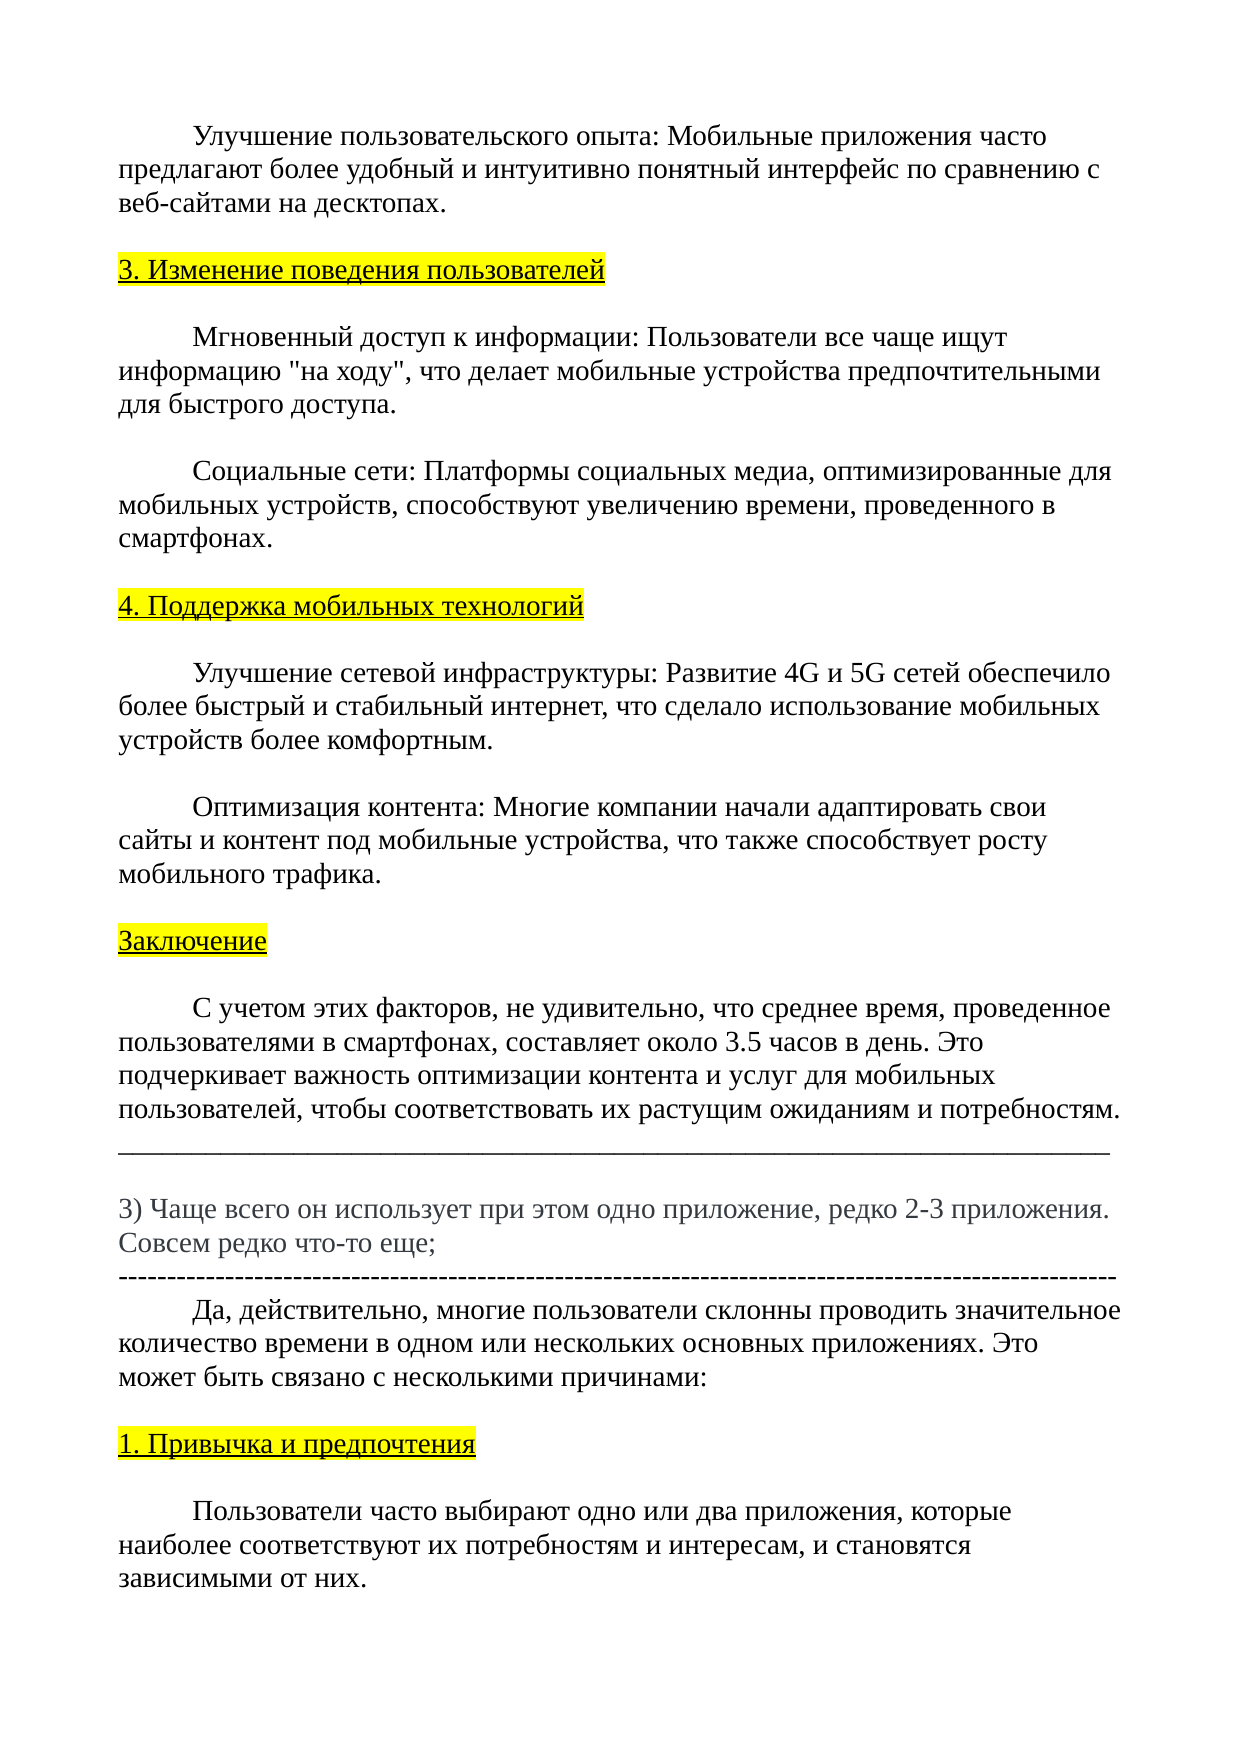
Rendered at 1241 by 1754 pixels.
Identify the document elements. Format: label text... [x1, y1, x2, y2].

text Улучшение сетевой инфраструктуры: Развитие 4G и 5G сетей обеспечило более быстрый и стабильный интернет, что сделало использование мобильных устройств более комфортным. [118, 655, 1122, 755]
text Заключение [118, 923, 1122, 957]
text 1. Привычка и предпочтения [118, 1426, 1122, 1460]
text Социальные сети: Платформы социальных медиа, оптимизированные для мобильных устройств, способствуют увеличению времени, проведенного в смартфонах. [118, 453, 1122, 554]
text ____________________________________________________________________ [118, 1124, 1122, 1158]
text Мгновенный доступ к информации: Пользователи все чаще ищут информацию "на ходу", что делает мобильные устройства предпочтительными для быстрого доступа. [118, 319, 1122, 420]
text 4. Поддержка мобильных технологий [118, 588, 1122, 621]
text С учетом этих факторов, не удивительно, что среднее время, проведенное пользователями в смартфонах, составляет около 3.5 часов в день. Это подчеркивает важность оптимизации контента и услуг для мобильных пользователей, чтобы соответствовать их растущим ожиданиям и потребностям. [118, 990, 1122, 1124]
text 3) Чаще всего он использует при этом одно приложение, редко 2-3 приложения. Совсем редко что-то еще; [118, 1191, 1122, 1258]
text Пользователи часто выбирают одно или два приложения, которые наиболее соответствуют их потребностям и интересам, и становятся зависимыми от них. [118, 1493, 1122, 1594]
text Оптимизация контента: Многие компании начали адаптировать свои сайты и контент под мобильные устройства, что также способствует росту мобильного трафика. [118, 789, 1122, 889]
text Да, действительно, многие пользователи склонны проводить значительное количество времени в одном или нескольких основных приложениях. Это может быть связано с несколькими причинами: [118, 1292, 1122, 1393]
text Улучшение пользовательского опыта: Мобильные приложения часто предлагают более удобный и интуитивно понятный интерфейс по сравнению с веб-сайтами на десктопах. [118, 118, 1122, 219]
text ------------------------------------------------------------------------------------------------------- [118, 1258, 1122, 1292]
text 3. Изменение поведения пользователей [118, 252, 1122, 286]
